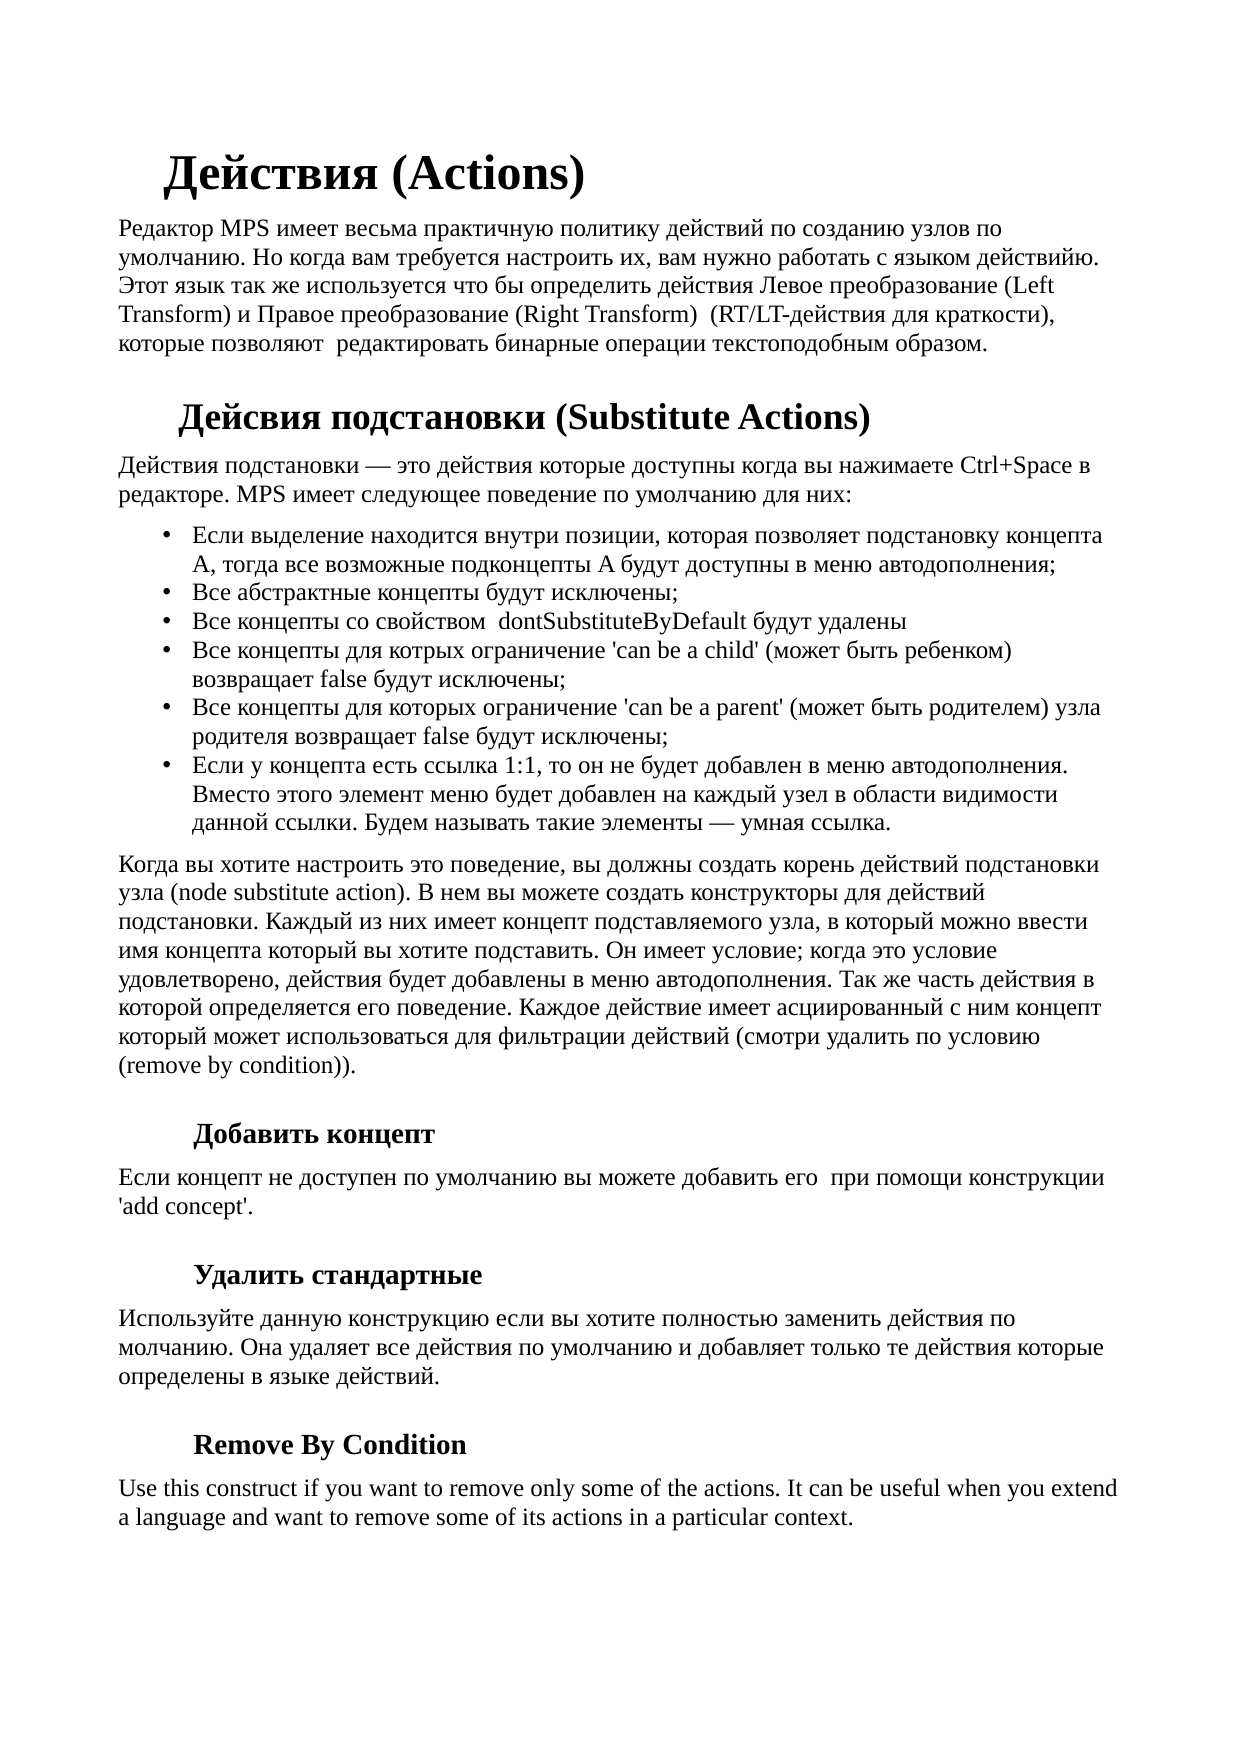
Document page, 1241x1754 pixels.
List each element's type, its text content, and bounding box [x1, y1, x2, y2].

subtitle Действия (Actions) [118, 143, 1122, 201]
subtitle Дейсвия подстановки (Substitute Actions) [118, 394, 1122, 437]
text Редактор MPS имеет весьма практичную политику действий по созданию узлов по умолчанию. Но когда вам требуется настроить их, вам нужно работать с языком действийю. Этот язык так же используется что бы определить действия Левое преобразование (Left Transform) и Правое преобразование (Right Transform) (RT/LT-действия для краткости), которые позволяют редактировать бинарные операции текстоподобным образом. [118, 213, 1122, 357]
list Если выделение находится внутри позиции, которая позволяет подстановку концепта A, тогда все возможные подконцепты A будут доступны в меню автодополнения; [162, 520, 1122, 577]
text Use this construct if you want to remove only some of the actions. It can be useful when you extend a language and want to remove some of its actions in a particular context. [118, 1473, 1122, 1531]
subtitle Удалить стандартные [118, 1257, 1122, 1291]
text Если концепт не доступен по умолчанию вы можете добавить его при помощи конструкции 'add concept'. [118, 1162, 1122, 1220]
text Действия подстановки — это действия которые доступны когда вы нажимаете Ctrl+Space в редакторе. MPS имеет следующее поведение по умолчанию для них: [118, 450, 1122, 507]
list Все концепты со свойством dontSubstituteByDefault будут удалены [162, 606, 1122, 635]
list Все концепты для котрых ограничение 'can be a child' (может быть ребенком) возвращает false будут исключены; [162, 635, 1122, 692]
subtitle Добавить концепт [118, 1116, 1122, 1150]
list Все абстрактные концепты будут исключены; [162, 577, 1122, 606]
subtitle Remove By Condition [118, 1427, 1122, 1461]
list Все концепты для которых ограничение 'can be a parent' (может быть родителем) узла родителя возвращает false будут исключены; [162, 692, 1122, 750]
list Если у концепта есть ссылка 1:1, то он не будет добавлен в меню автодополнения. Вместо этого элемент меню будет добавлен на каждый узел в области видимости данной ссылки. Будем называть такие элементы — умная ссылка. [162, 750, 1122, 836]
text Когда вы хотите настроить это поведение, вы должны создать корень действий подстановки узла (node substitute action). В нем вы можете создать конструкторы для действий подстановки. Каждый из них имеет концепт подставляемого узла, в который можно ввести имя концепта который вы хотите подставить. Он имеет условие; когда это условие удовлетворено, действия будет добавлены в меню автодополнения. Так же часть действия в которой определяется его поведение. Каждое действие имеет асциированный с ним концепт который может использоваться для фильтрации действий (смотри удалить по условию (remove by condition)). [118, 849, 1122, 1079]
text Используйте данную конструкцию если вы хотите полностью заменить действия по молчанию. Она удаляет все действия по умолчанию и добавляет только те действия которые определены в языке действий. [118, 1303, 1122, 1389]
